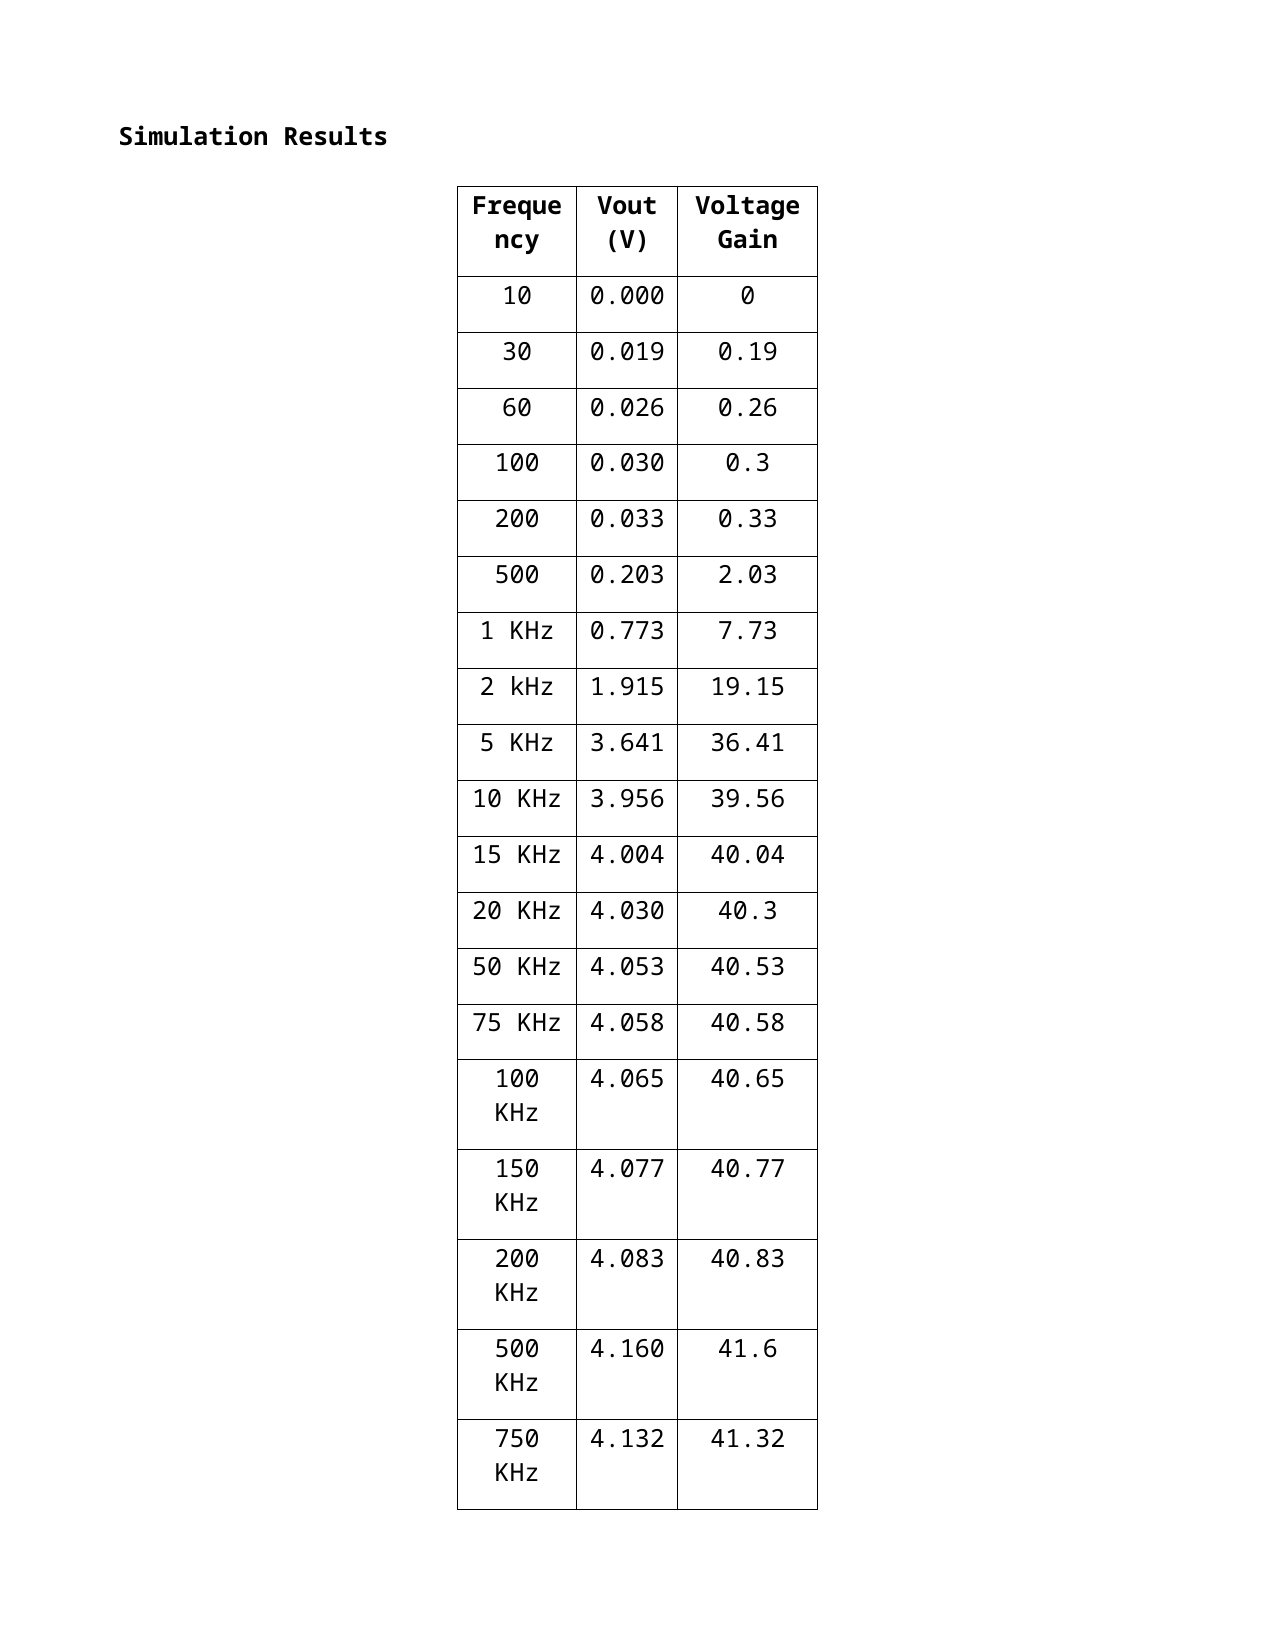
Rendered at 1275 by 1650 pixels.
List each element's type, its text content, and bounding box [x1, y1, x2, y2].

table_cell 4.077 [577, 1150, 677, 1239]
table_cell 500 KHz [458, 1330, 576, 1419]
table_cell 0.773 [577, 613, 677, 668]
table_cell 2.03 [678, 557, 817, 612]
table_cell 10 KHz [458, 781, 576, 836]
table_cell 100 [458, 445, 576, 500]
table_cell 100 KHz [458, 1060, 576, 1149]
table_cell 4.030 [577, 893, 677, 947]
table_cell 40.58 [678, 1005, 817, 1059]
table_cell 20 KHz [458, 893, 576, 947]
table_cell 41.32 [678, 1420, 817, 1509]
table_cell 4.132 [577, 1420, 677, 1509]
table_cell 40.04 [678, 837, 817, 892]
table_cell 19.15 [678, 669, 817, 724]
table_cell 41.6 [678, 1330, 817, 1419]
table_cell 75 KHz [458, 1005, 576, 1059]
table_cell 0.019 [577, 333, 677, 388]
table_cell 0.030 [577, 445, 677, 500]
table_cell 30 [458, 333, 576, 388]
table_cell 40.77 [678, 1150, 817, 1239]
table_cell 200 KHz [458, 1240, 576, 1329]
table_cell 39.56 [678, 781, 817, 836]
table_cell 0.033 [577, 501, 677, 556]
text Simulation Results [118, 118, 1157, 152]
table_cell 0.26 [678, 389, 817, 444]
table_cell 3.641 [577, 725, 677, 780]
table_cell 2 kHz [458, 669, 576, 724]
table_cell 150 KHz [458, 1150, 576, 1239]
table_cell 4.065 [577, 1060, 677, 1149]
table_cell 10 [458, 277, 576, 332]
table_cell 0.203 [577, 557, 677, 612]
table_cell 4.058 [577, 1005, 677, 1059]
table_cell 40.53 [678, 949, 817, 1003]
table_cell 1 KHz [458, 613, 576, 668]
table_cell 0 [678, 277, 817, 332]
table_cell 5 KHz [458, 725, 576, 780]
table_cell 3.956 [577, 781, 677, 836]
table_header Vout (V) [577, 187, 677, 276]
table_cell 7.73 [678, 613, 817, 668]
table_cell 750 KHz [458, 1420, 576, 1509]
table_cell 4.160 [577, 1330, 677, 1419]
table_cell 0.026 [577, 389, 677, 444]
table_cell 0.000 [577, 277, 677, 332]
table_cell 1.915 [577, 669, 677, 724]
table_cell 4.083 [577, 1240, 677, 1329]
table_cell 0.3 [678, 445, 817, 500]
table_cell 40.3 [678, 893, 817, 947]
table_cell 0.19 [678, 333, 817, 388]
table_cell 40.65 [678, 1060, 817, 1149]
table_cell 36.41 [678, 725, 817, 780]
table_cell 4.004 [577, 837, 677, 892]
table_cell 15 KHz [458, 837, 576, 892]
table_header Voltage Gain [678, 187, 817, 276]
table_cell 4.053 [577, 949, 677, 1003]
table_cell 50 KHz [458, 949, 576, 1003]
table_cell 0.33 [678, 501, 817, 556]
table_cell 200 [458, 501, 576, 556]
table_cell 500 [458, 557, 576, 612]
table_header Frequency [458, 187, 576, 276]
table_cell 60 [458, 389, 576, 444]
table_cell 40.83 [678, 1240, 817, 1329]
